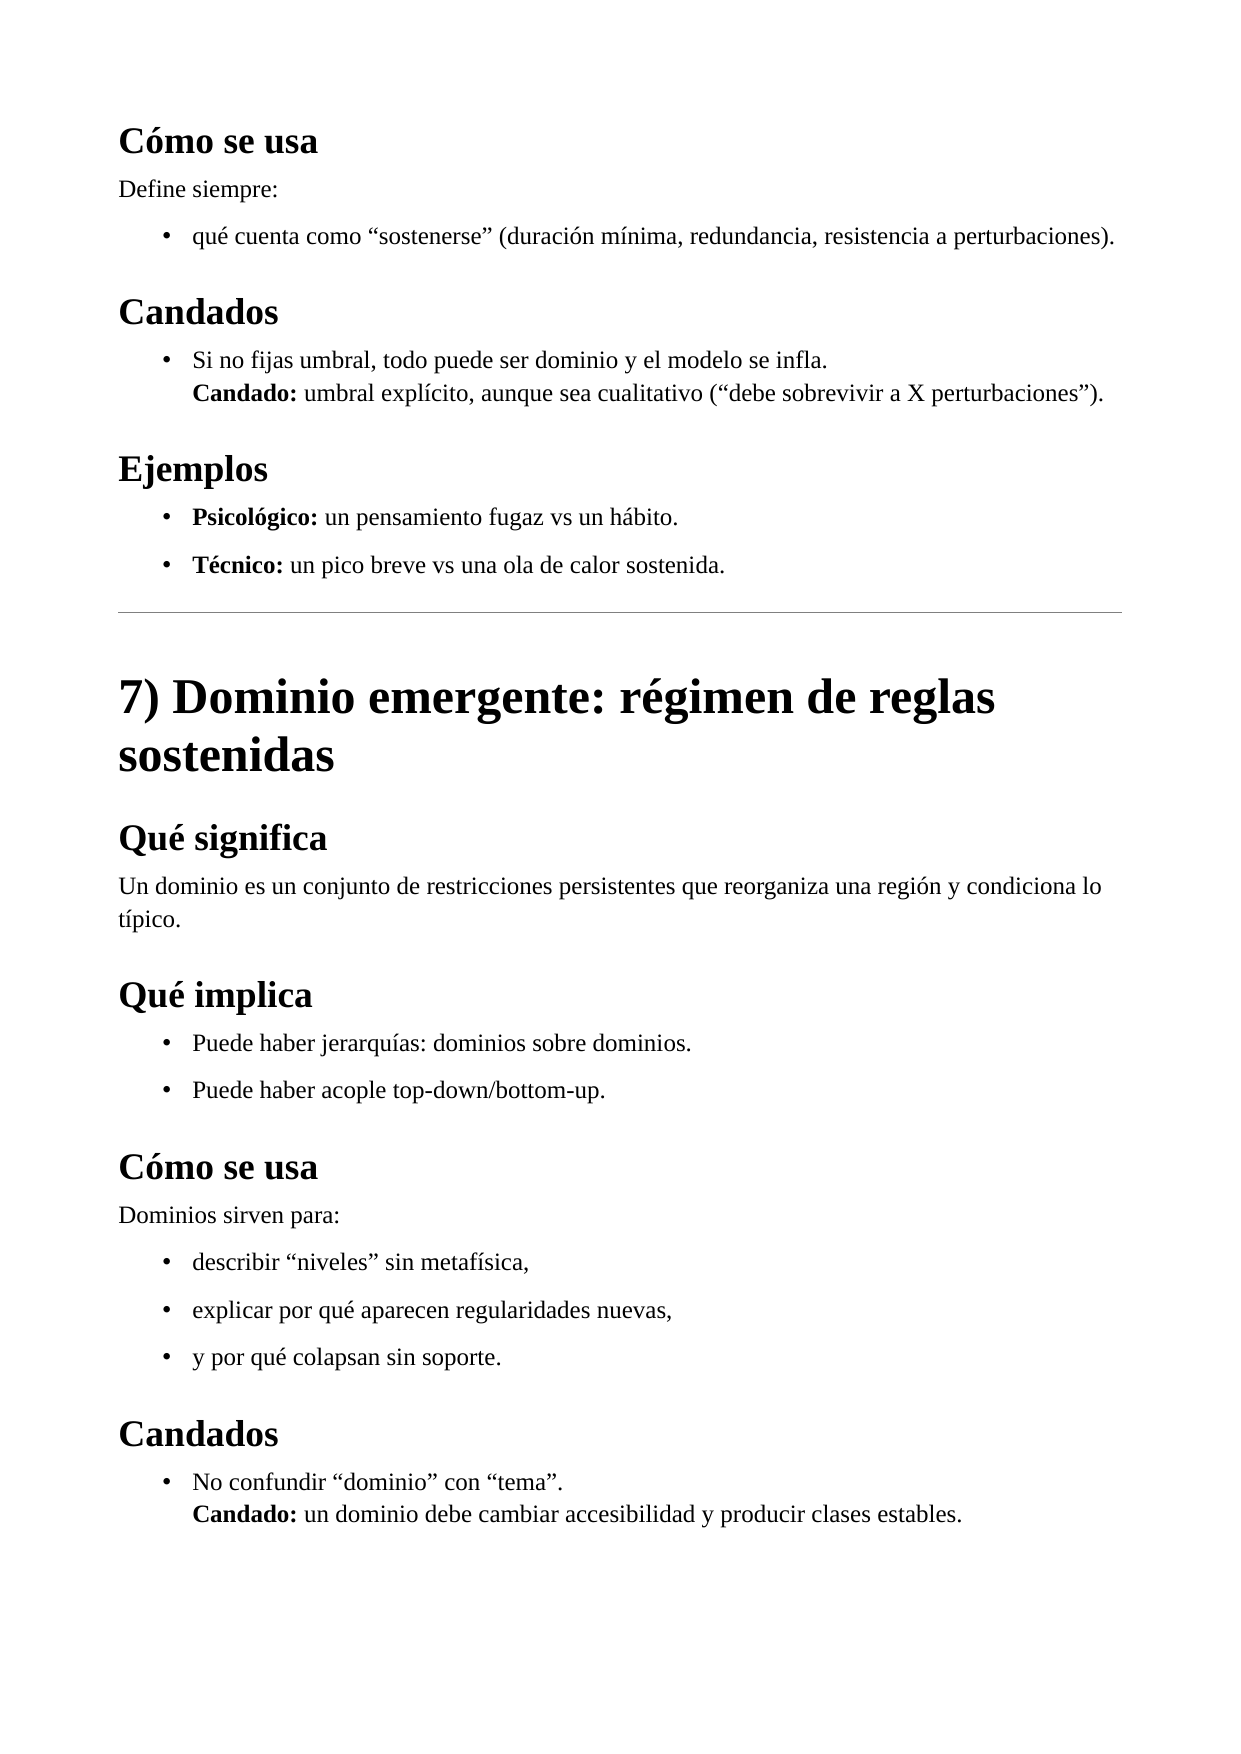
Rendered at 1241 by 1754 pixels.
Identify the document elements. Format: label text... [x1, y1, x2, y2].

list Técnico: un pico breve vs una ola de calor sostenida. [162, 550, 1122, 579]
subtitle 7) Dominio emergente: régimen de reglas sostenidas [118, 667, 1122, 782]
list y por qué colapsan sin soporte. [162, 1342, 1122, 1371]
subtitle Qué implica [118, 972, 1122, 1016]
list describir “niveles” sin metafísica, [162, 1247, 1122, 1276]
subtitle Ejemplos [118, 447, 1122, 490]
list explicar por qué aparecen regularidades nuevas, [162, 1295, 1122, 1324]
list Si no fijas umbral, todo puede ser dominio y el modelo se infla. Candado: umbral explícito, aunque sea cualitativo (“debe sobrevivir a X perturbaciones”). [162, 345, 1122, 407]
text Dominios sirven para: [118, 1200, 1122, 1228]
subtitle Candados [118, 1411, 1122, 1454]
subtitle Cómo se usa [118, 118, 1122, 161]
text Un dominio es un conjunto de restricciones persistentes que reorganiza una región y condiciona lo típico. [118, 871, 1122, 933]
subtitle Candados [118, 290, 1122, 333]
subtitle Cómo se usa [118, 1144, 1122, 1187]
subtitle Qué significa [118, 815, 1122, 858]
list Puede haber jerarquías: dominios sobre dominios. [162, 1028, 1122, 1057]
list qué cuenta como “sostenerse” (duración mínima, redundancia, resistencia a perturbaciones). [162, 221, 1122, 250]
list No confundir “dominio” con “tema”. Candado: un dominio debe cambiar accesibilidad y producir clases estables. [162, 1467, 1122, 1528]
list Puede haber acople top-down/bottom-up. [162, 1076, 1122, 1104]
text Define siempre: [118, 174, 1122, 202]
list Psicológico: un pensamiento fugaz vs un hábito. [162, 502, 1122, 531]
